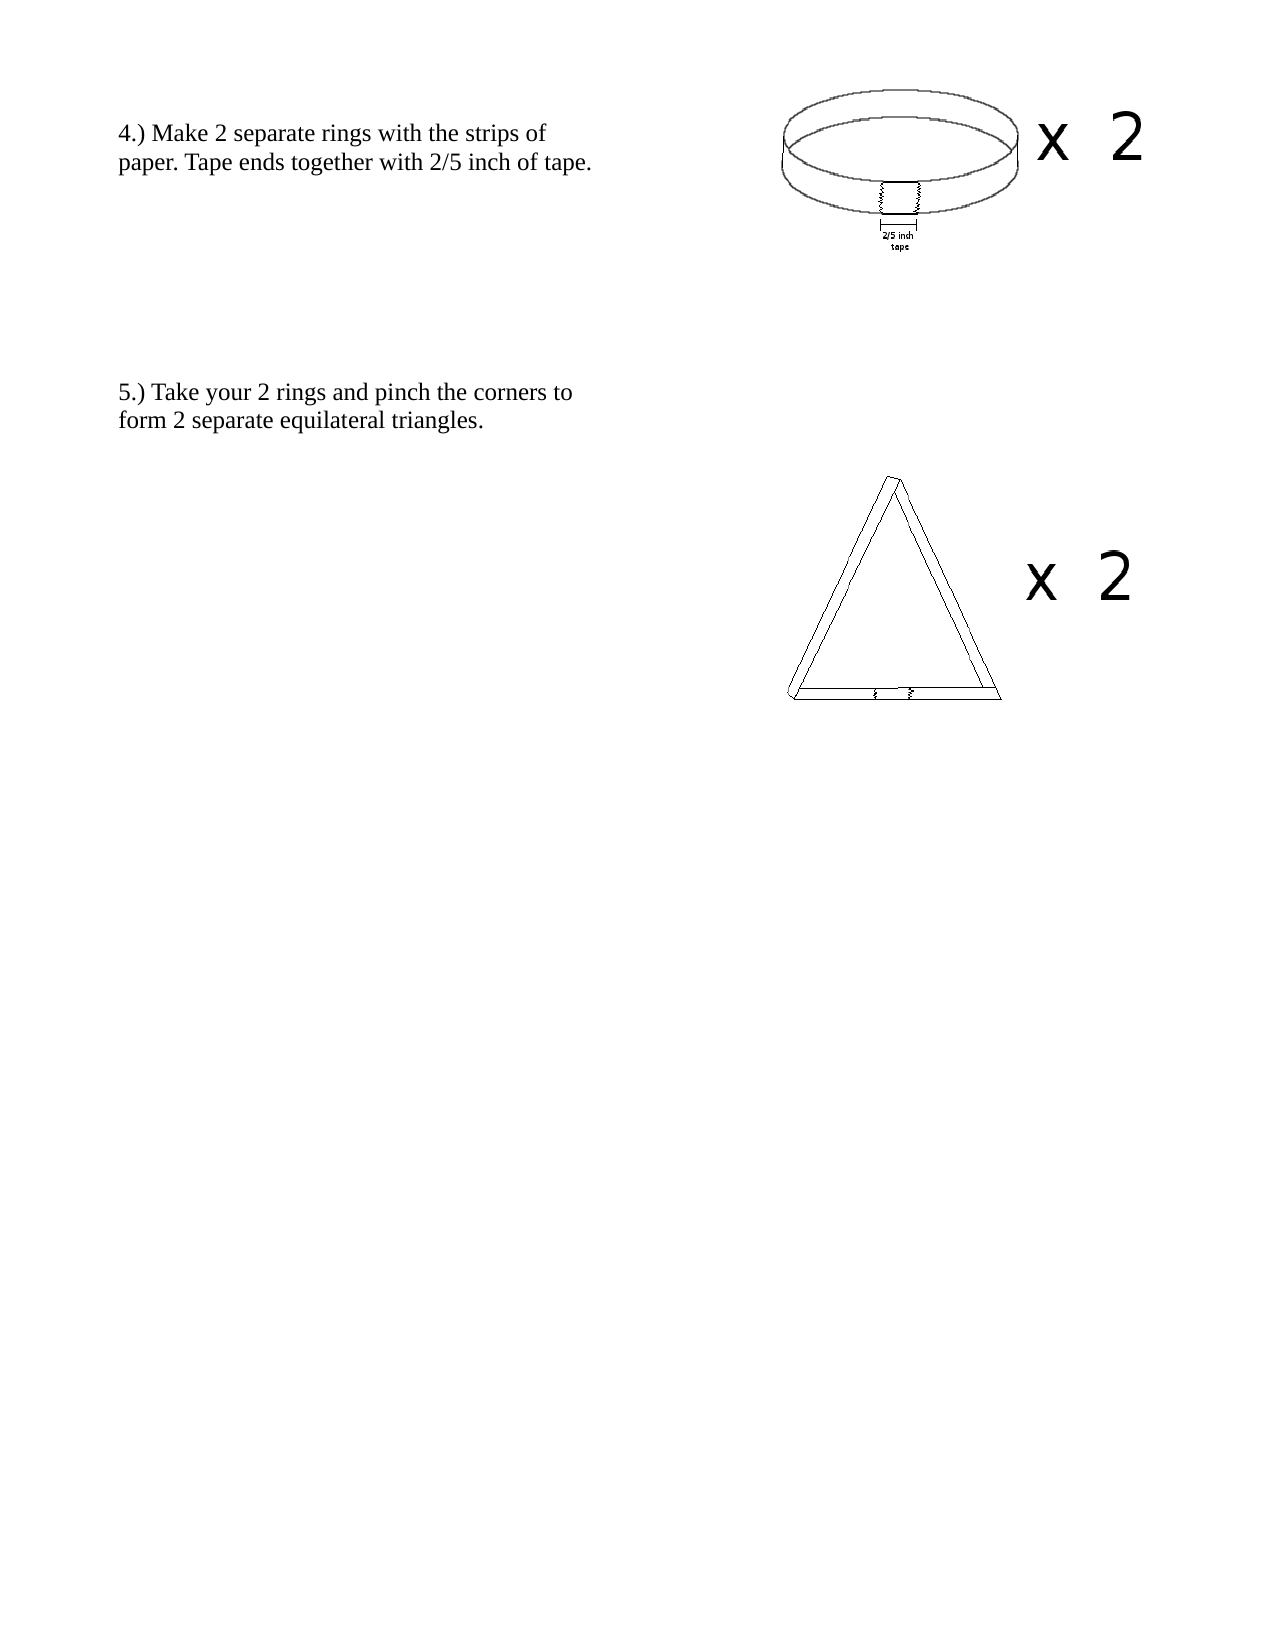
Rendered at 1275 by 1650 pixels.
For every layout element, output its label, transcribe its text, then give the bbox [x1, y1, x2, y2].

text 5.) Take your 2 rings and pinch the corners to form 2 separate equilateral triangles. [118, 377, 608, 434]
picture [608, 35, 1210, 907]
text 4.) Make 2 separate rings with the strips of paper. Tape ends together with 2/5 inch of tape. [118, 118, 608, 176]
